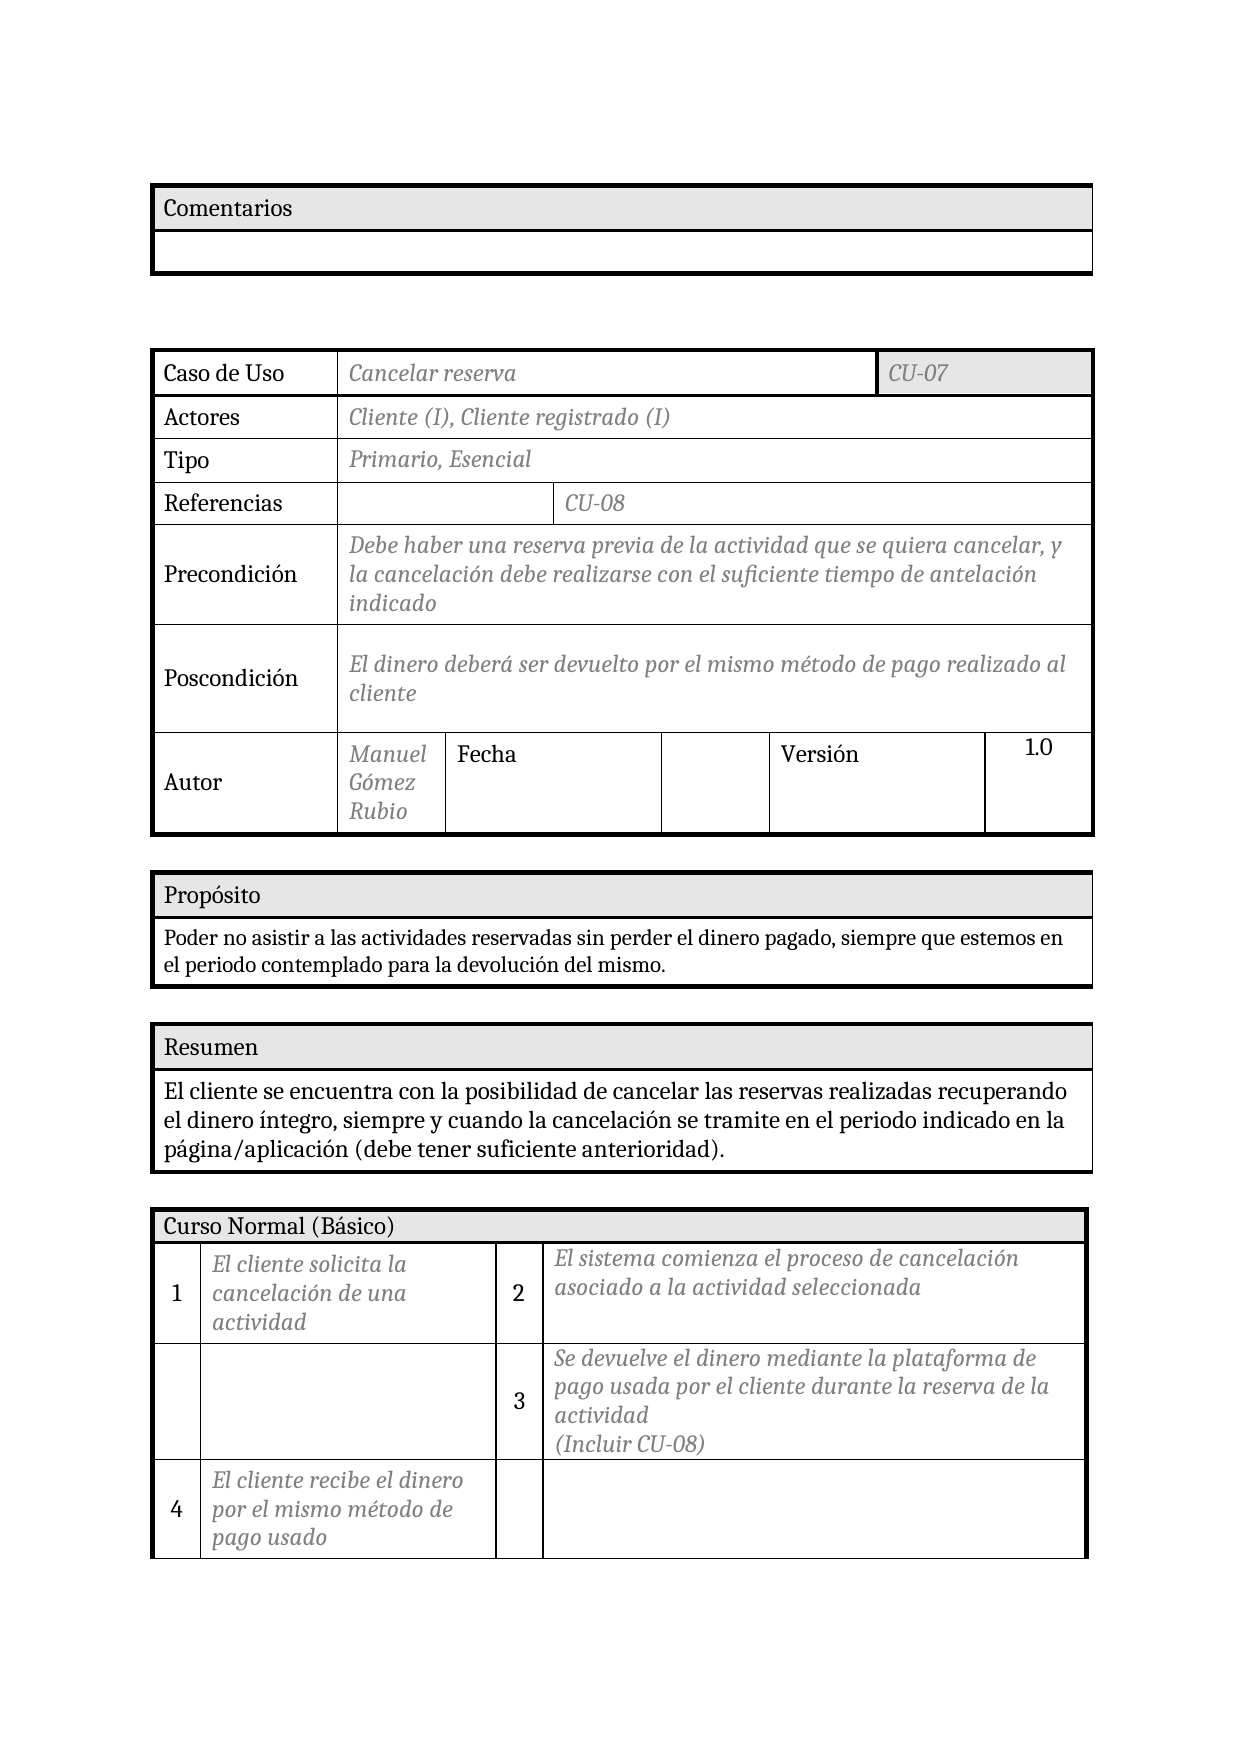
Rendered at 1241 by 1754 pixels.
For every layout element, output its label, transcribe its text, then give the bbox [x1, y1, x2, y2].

table_cell [201, 1344, 495, 1458]
table_header Cancelar reserva [338, 352, 875, 393]
table_cell 1 [155, 1244, 200, 1342]
table_header Caso de Uso [155, 352, 337, 393]
table_cell Debe haber una reserva previa de la actividad que se quiera cancelar, y la cancelación debe realizarse con el suficiente tiempo de antelación indicado [338, 525, 1091, 624]
table_cell Referencias [155, 483, 337, 524]
table_cell Versión [770, 733, 984, 832]
table_header Curso Normal (Básico) [155, 1212, 1084, 1241]
table_header Comentarios [155, 188, 1092, 229]
table_cell [155, 1344, 200, 1458]
table_cell Fecha [446, 733, 661, 832]
table_cell 4 [155, 1460, 200, 1558]
table_cell Autor [155, 733, 337, 832]
table_cell [544, 1460, 1084, 1558]
table_cell Cliente (I), Cliente registrado (I) [338, 397, 1091, 438]
table_header Propósito [155, 875, 1092, 916]
table_cell El cliente solicita la cancelación de una actividad [201, 1244, 495, 1342]
table_cell [497, 1460, 542, 1558]
table_cell Se devuelve el dinero mediante la plataforma de pago usada por el cliente durante la reserva de la actividad (Incluir CU-08) [544, 1344, 1084, 1458]
table_cell El cliente recibe el dinero por el mismo método de pago usado [201, 1460, 495, 1558]
table_cell Actores [155, 397, 337, 438]
table_cell Poscondición [155, 625, 337, 732]
table_cell El dinero deberá ser devuelto por el mismo método de pago realizado al cliente [338, 625, 1091, 732]
table_cell CU-08 [554, 483, 1091, 524]
table_cell El sistema comienza el proceso de cancelación asociado a la actividad seleccionada [544, 1244, 1084, 1342]
table_cell Poder no asistir a las actividades reservadas sin perder el dinero pagado, siempre que estemos en el periodo contemplado para la devolución del mismo. [155, 919, 1092, 984]
table_cell 2 [497, 1244, 542, 1342]
table_header CU-07 [879, 352, 1091, 393]
table_cell [338, 483, 553, 524]
table_cell [662, 733, 769, 832]
table_cell Precondición [155, 525, 337, 624]
table_cell 1.0 [986, 733, 1091, 832]
table_cell El cliente se encuentra con la posibilidad de cancelar las reservas realizadas recuperando el dinero íntegro, siempre y cuando la cancelación se tramite en el periodo indicado en la página/aplicación (debe tener suficiente anterioridad). [155, 1071, 1092, 1169]
table_header Resumen [155, 1026, 1092, 1068]
table_cell 3 [497, 1344, 542, 1458]
table_cell Manuel Gómez Rubio [338, 733, 445, 832]
table_cell Tipo [155, 439, 337, 482]
table_cell Primario, Esencial [338, 439, 1091, 482]
table_cell [155, 232, 1092, 271]
